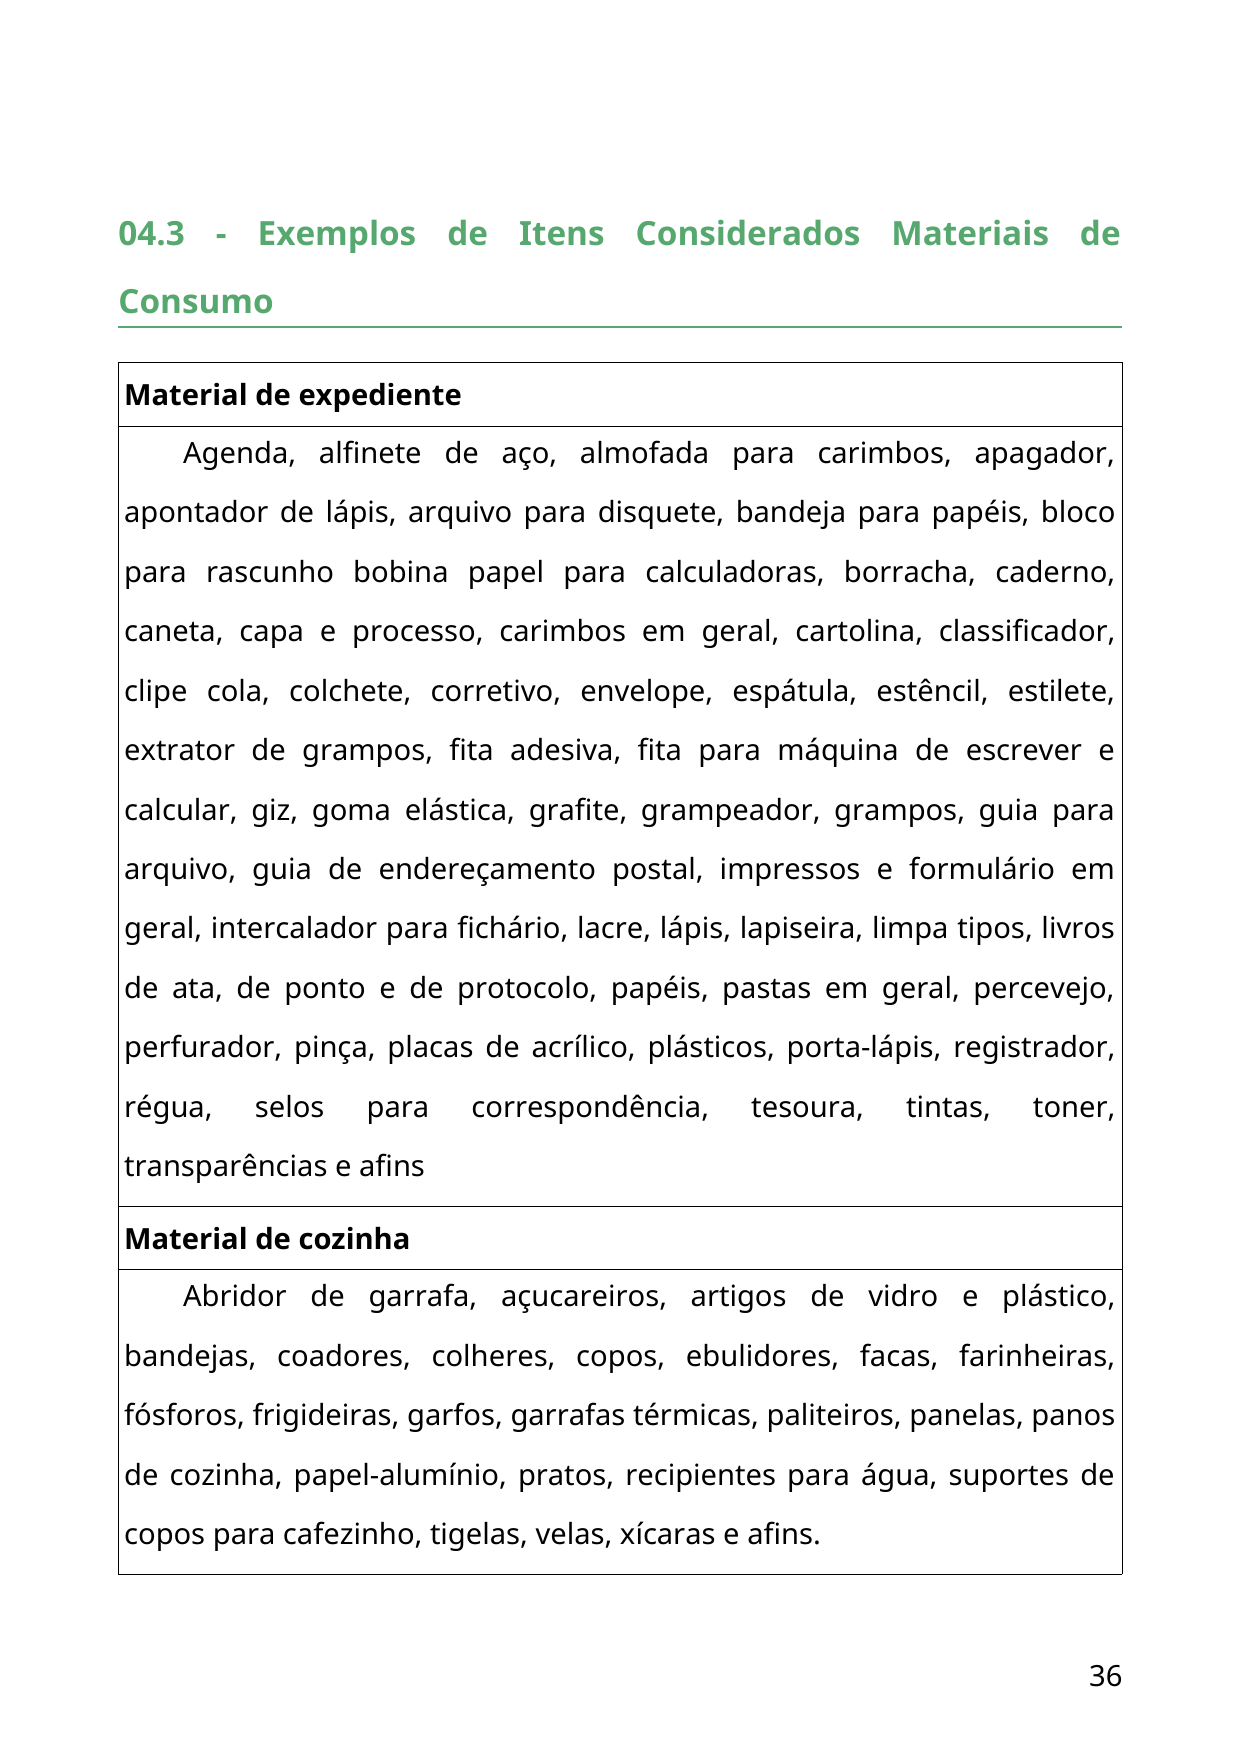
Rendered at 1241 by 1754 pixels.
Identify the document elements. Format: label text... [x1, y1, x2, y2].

table_header Material de expediente [119, 363, 1122, 426]
table_cell Abridor de garrafa, açucareiros, artigos de vidro e plástico, bandejas, coadores, colheres, copos, ebulidores, facas, farinheiras, fósforos, frigideiras, garfos, garrafas térmicas, paliteiros, panelas, panos de cozinha, papel-alumínio, pratos, recipientes para água, suportes de copos para cafezinho, tigelas, velas, xícaras e afins. [119, 1270, 1122, 1574]
subtitle 04.3 - Exemplos de Itens Considerados Materiais de Consumo [118, 210, 1122, 326]
table_cell Agenda, alfinete de aço, almofada para carimbos, apagador, apontador de lápis, arquivo para disquete, bandeja para papéis, bloco para rascunho bobina papel para calculadoras, borracha, caderno, caneta, capa e processo, carimbos em geral, cartolina, classificador, clipe cola, colchete, corretivo, envelope, espátula, estêncil, estilete, extrator de grampos, fita adesiva, fita para máquina de escrever e calcular, giz, goma elástica, grafite, grampeador, grampos, guia para arquivo, guia de endereçamento postal, impressos e formulário em geral, intercalador para fichário, lacre, lápis, lapiseira, limpa tipos, livros de ata, de ponto e de protocolo, papéis, pastas em geral, percevejo, perfurador, pinça, placas de acrílico, plásticos, porta-lápis, registrador, régua, selos para correspondência, tesoura, tintas, toner, transparências e afins [119, 427, 1122, 1206]
table_cell Material de cozinha [119, 1207, 1122, 1269]
